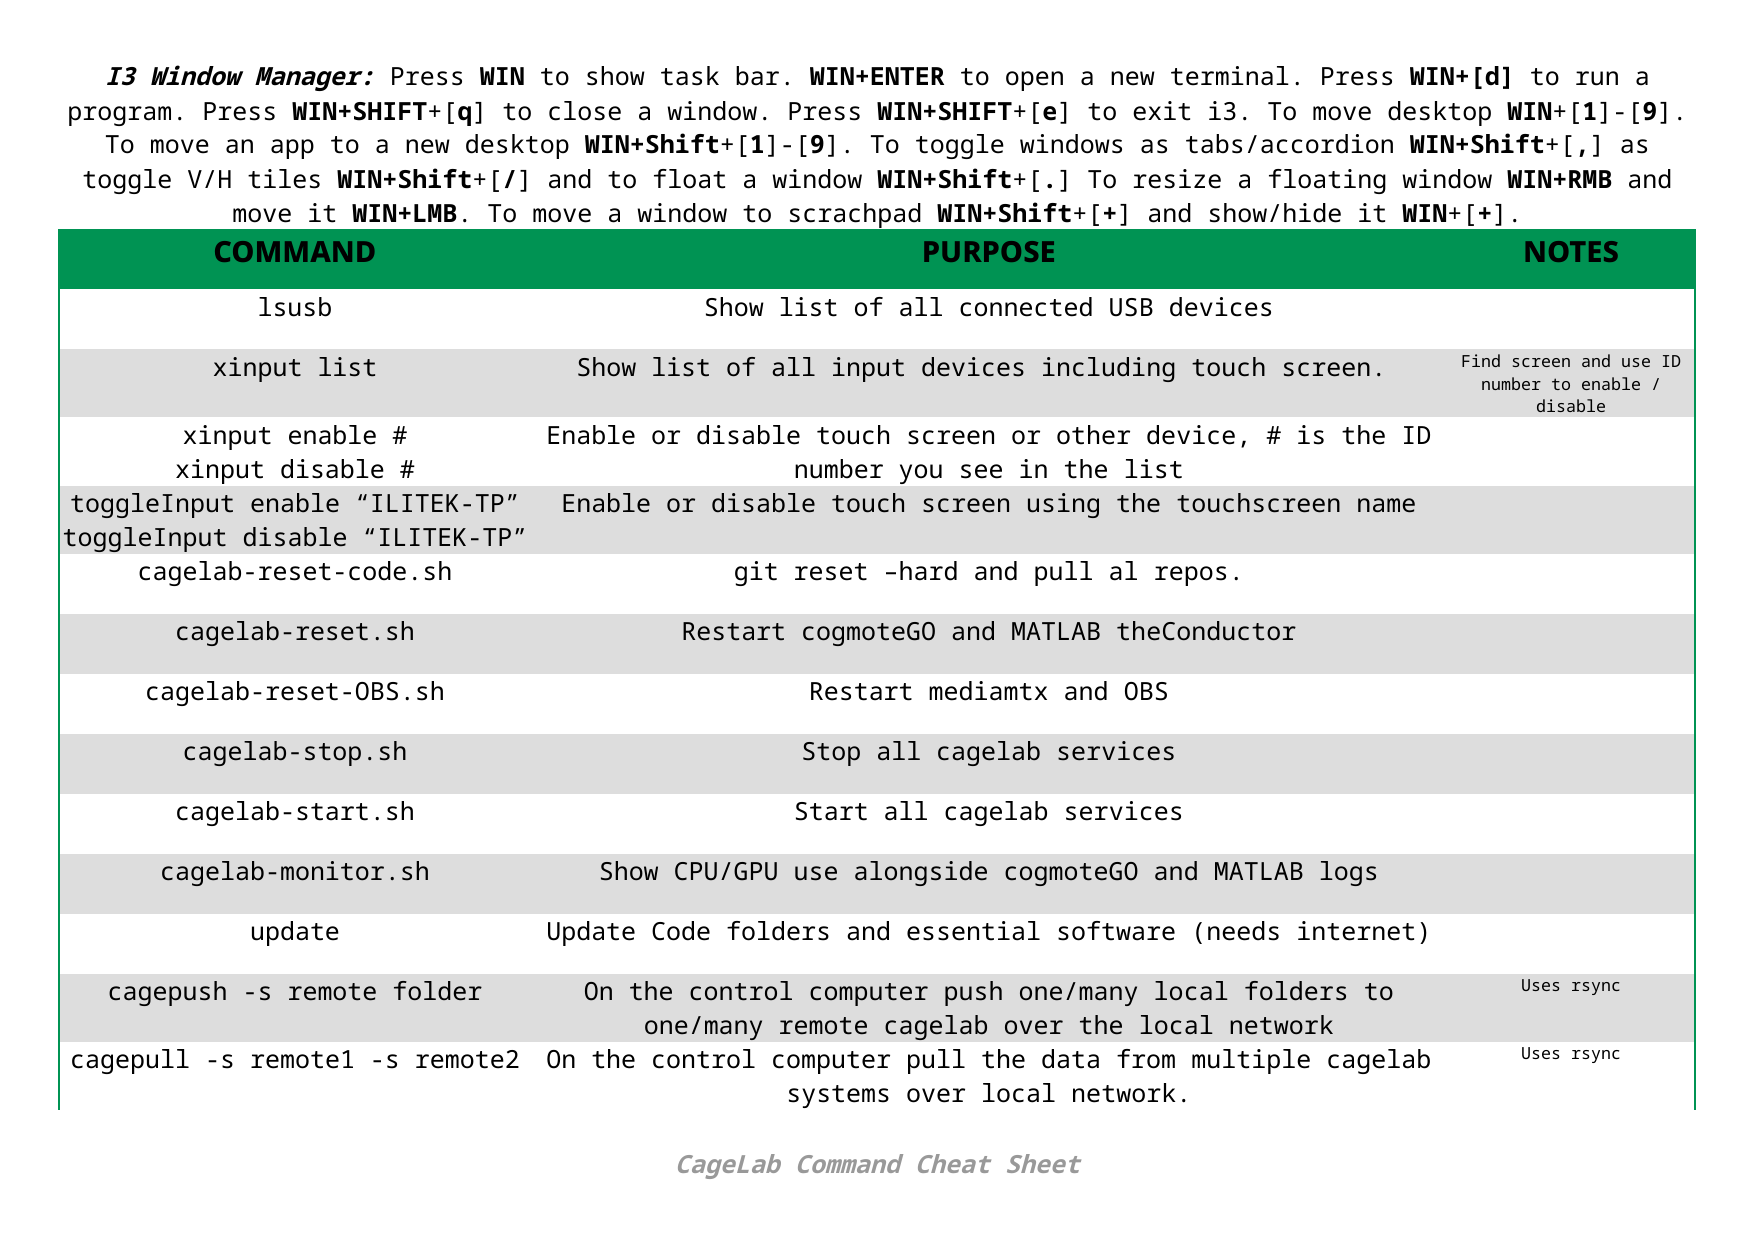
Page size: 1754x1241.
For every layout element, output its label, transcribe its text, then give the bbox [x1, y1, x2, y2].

text I3 Window Manager: Press WIN to show task bar. WIN+ENTER to open a new terminal. Press WIN+[d] to run a program. Press WIN+SHIFT+[q] to close a window. Press WIN+SHIFT+[e] to exit i3. To move desktop WIN+[1]-[9]. To move an app to a new desktop WIN+Shift+[1]-[9]. To toggle windows as tabs/accordion WIN+Shift+[,] as toggle V/H tiles WIN+Shift+[/] and to float a window WIN+Shift+[.] To resize a floating window WIN+RMB and move it WIN+LMB. To move a window to scrachpad WIN+Shift+[+] and show/hide it WIN+[+]. [59, 59, 1695, 229]
table_cell cagelab-reset.sh [60, 614, 530, 674]
table_cell Enable or disable touch screen or other device, # is the ID number you see in the list [530, 418, 1447, 486]
table_cell [1447, 914, 1694, 974]
table_cell Uses rsync [1447, 1042, 1694, 1110]
table_cell Enable or disable touch screen using the touchscreen name [530, 486, 1447, 554]
table_cell On the control computer pull the data from multiple cagelab systems over local network. [530, 1042, 1447, 1110]
table_cell cagelab-monitor.sh [60, 854, 530, 914]
table_cell Start all cagelab services [530, 794, 1447, 854]
table_cell Stop all cagelab services [530, 734, 1447, 794]
table_cell [1447, 794, 1694, 854]
table_cell xinput list [60, 349, 530, 417]
table_header PURPOSE [530, 231, 1447, 289]
table_cell [1447, 734, 1694, 794]
table_cell cagelab-reset-OBS.sh [60, 674, 530, 734]
table_cell xinput enable # xinput disable # [60, 418, 530, 486]
table_cell cagepull -s remote1 -s remote2 [60, 1042, 530, 1110]
table_cell Show list of all connected USB devices [530, 289, 1447, 349]
table_cell Uses rsync [1447, 974, 1694, 1042]
table_cell Find screen and use ID number to enable / disable [1447, 349, 1694, 417]
table_cell [1447, 418, 1694, 486]
table_cell Restart cogmoteGO and MATLAB theConductor [530, 614, 1447, 674]
table_cell [1447, 486, 1694, 554]
table_cell lsusb [60, 289, 530, 349]
table_cell [1447, 614, 1694, 674]
table_cell toggleInput enable “ILITEK-TP” toggleInput disable “ILITEK-TP” [60, 486, 530, 554]
table_cell cagelab-stop.sh [60, 734, 530, 794]
table_header COMMAND [60, 231, 530, 289]
table_cell [1447, 854, 1694, 914]
table_cell git reset –hard and pull al repos. [530, 554, 1447, 614]
table_cell Restart mediamtx and OBS [530, 674, 1447, 734]
table_cell [1447, 554, 1694, 614]
table_cell Show list of all input devices including touch screen. [530, 349, 1447, 417]
table_cell update [60, 914, 530, 974]
table_cell cagelab-start.sh [60, 794, 530, 854]
table_cell cagepush -s remote folder [60, 974, 530, 1042]
table_cell Show CPU/GPU use alongside cogmoteGO and MATLAB logs [530, 854, 1447, 914]
table_cell On the control computer push one/many local folders to one/many remote cagelab over the local network [530, 974, 1447, 1042]
table_cell [1447, 289, 1694, 349]
table_cell Update Code folders and essential software (needs internet) [530, 914, 1447, 974]
table_cell cagelab-reset-code.sh [60, 554, 530, 614]
table_cell [1447, 674, 1694, 734]
table_header NOTES [1447, 231, 1694, 289]
